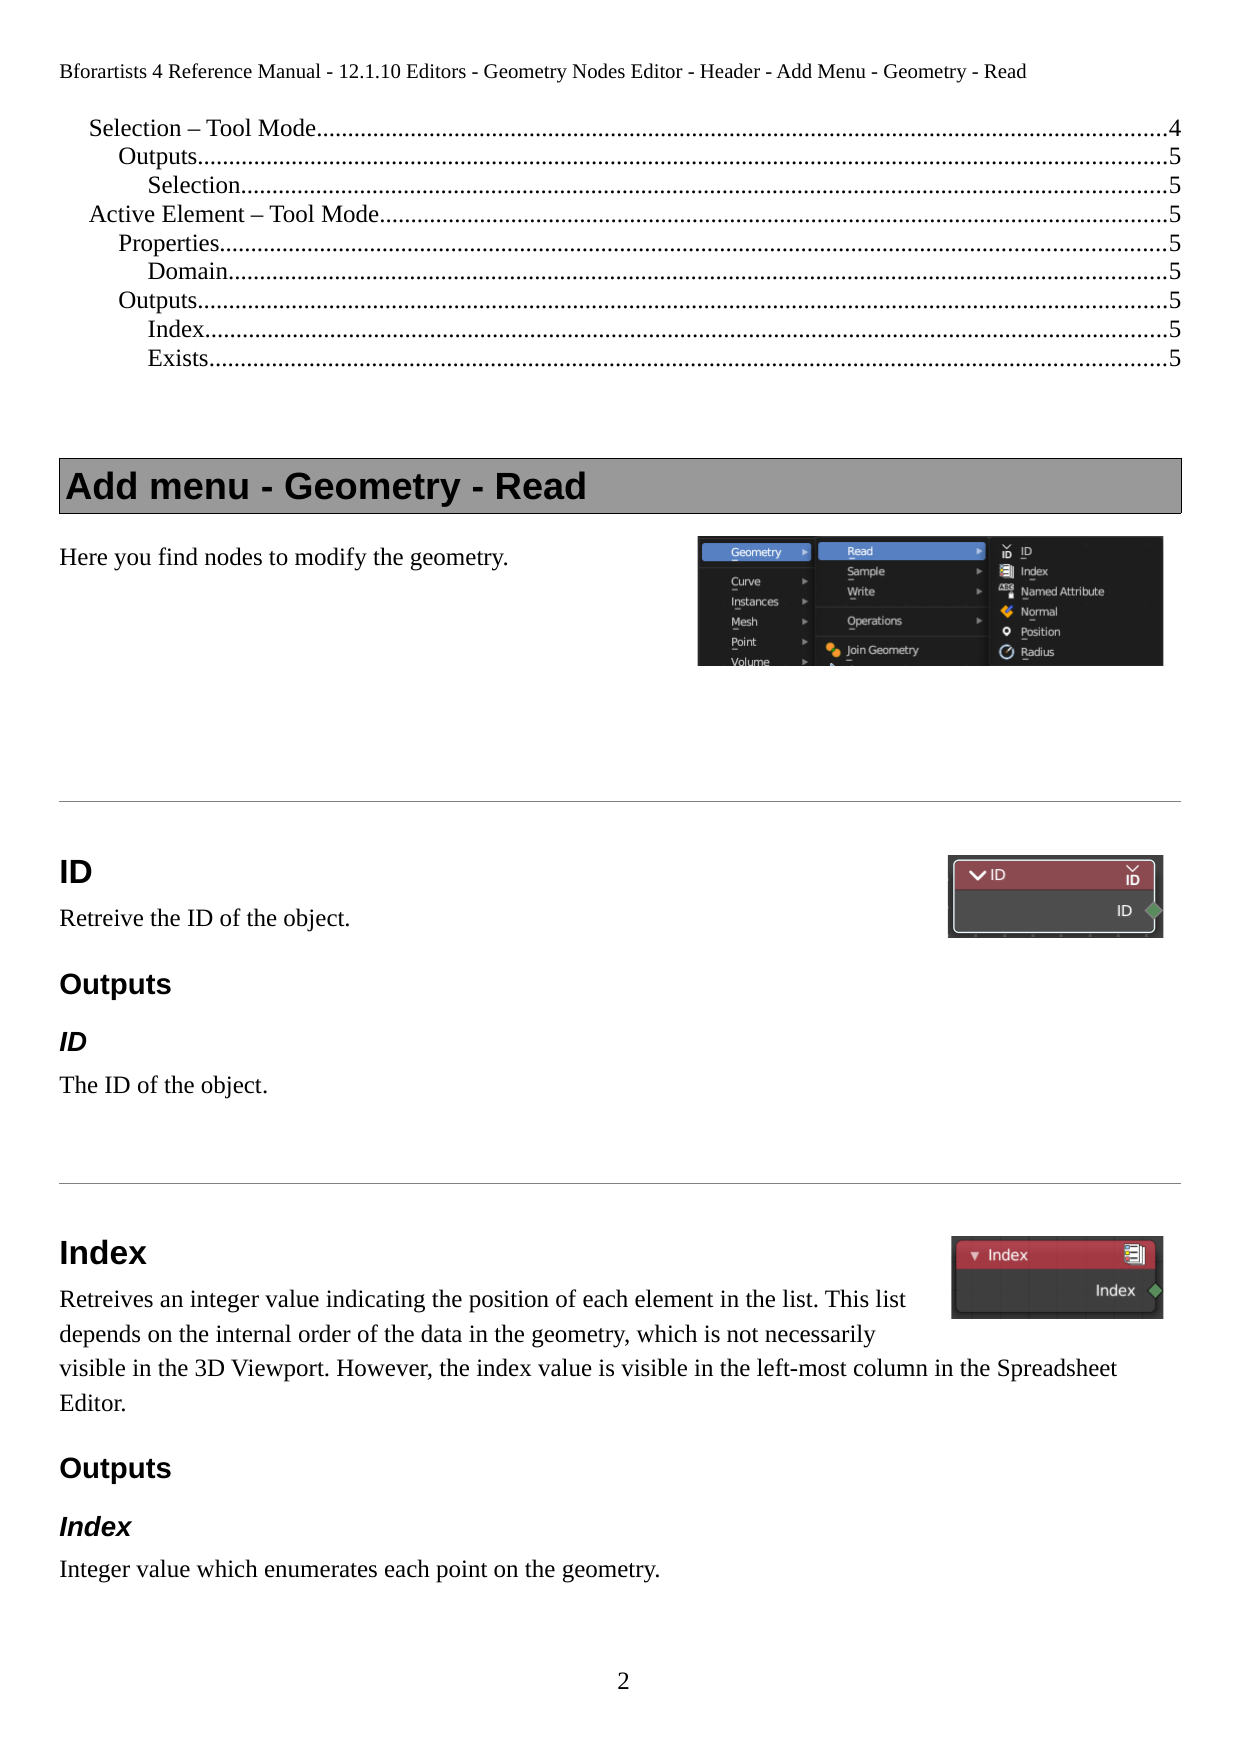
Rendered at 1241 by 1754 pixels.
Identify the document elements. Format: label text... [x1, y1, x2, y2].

text Retreives an integer value indicating the position of each element in the list. This list depends on the internal order of the data in the geometry, which is not necessarily visible in the 3D Viewport. However, the index value is visible in the left-most column in the Spreadsheet Editor. [59, 1284, 1181, 1416]
subtitle Index [59, 1233, 1181, 1272]
text Outputs 5 [118, 285, 1181, 314]
text Outputs 5 [118, 141, 1181, 170]
text Integer value which enumerates each point on the geometry. [59, 1554, 1181, 1583]
text The ID of the object. [59, 1070, 1181, 1099]
text Index 5 [147, 314, 1181, 343]
table_header Add menu - Geometry - Read [60, 459, 1181, 513]
text Here you find nodes to modify the geometry. [59, 542, 697, 570]
text Properties 5 [118, 228, 1181, 256]
subtitle Outputs [59, 967, 1181, 1001]
text Domain 5 [147, 256, 1181, 285]
text Active Element – Tool Mode 5 [88, 199, 1181, 228]
text Selection 5 [147, 170, 1181, 199]
text Selection – Tool Mode 4 [88, 113, 1181, 141]
subtitle Outputs [59, 1451, 1181, 1485]
subtitle Index [59, 1510, 1181, 1542]
text Exists 5 [147, 343, 1181, 371]
picture [951, 1236, 1164, 1319]
picture [947, 855, 1164, 938]
text Retreive the ID of the object. [59, 903, 947, 932]
picture [697, 536, 1164, 666]
subtitle ID [59, 1026, 1181, 1057]
subtitle ID [59, 852, 1181, 891]
